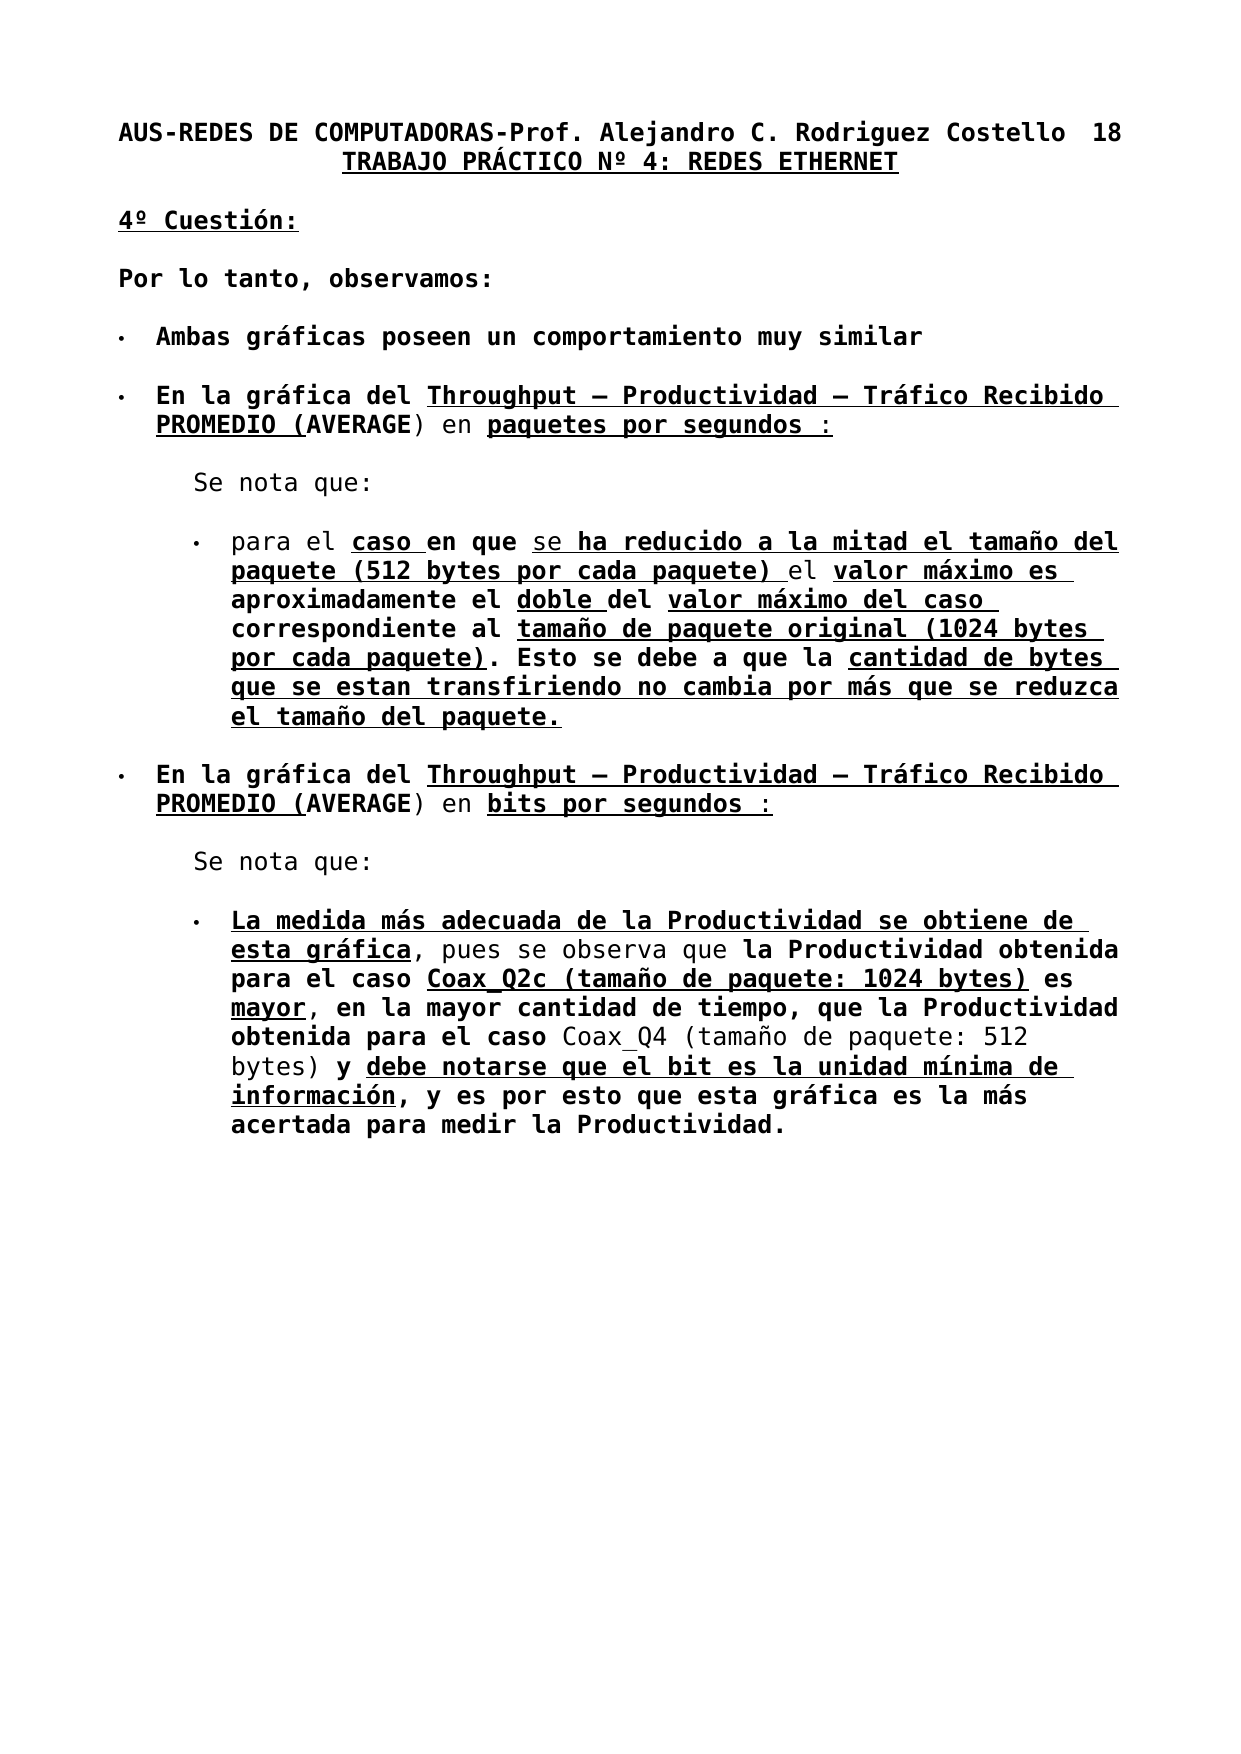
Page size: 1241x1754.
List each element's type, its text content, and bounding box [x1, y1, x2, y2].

list Se nota que: [156, 468, 1122, 498]
text 4º Cuestión: [118, 206, 1122, 235]
list En la gráfica del Throughput – Productividad – Tráfico Recibido PROMEDIO (AVERAGE) en bits por segundos : [118, 760, 1122, 818]
list La medida más adecuada de la Productividad se obtiene de esta gráfica, pues se observa que la Productividad obtenida para el caso Coax_Q2c (tamaño de paquete: 1024 bytes) es mayor, en la mayor cantidad de tiempo, que la Productividad obtenida para el caso Coax_Q4 (tamaño de paquete: 512 bytes) y debe notarse que el bit es la unidad mínima de información, y es por esto que esta gráfica es la más acertada para medir la Productividad. [193, 906, 1122, 1139]
list Ambas gráficas poseen un comportamiento muy similar [118, 323, 1122, 352]
text Por lo tanto, observamos: [118, 264, 1122, 293]
list En la gráfica del Throughput – Productividad – Tráfico Recibido PROMEDIO (AVERAGE) en paquetes por segundos : [118, 381, 1122, 439]
list Se nota que: [156, 848, 1122, 877]
list para el caso en que se ha reducido a la mitad el tamaño del paquete (512 bytes por cada paquete) el valor máximo es aproximadamente el doble del valor máximo del caso correspondiente al tamaño de paquete original (1024 bytes por cada paquete). Esto se debe a que la cantidad de bytes que se estan transfiriendo no cambia por más que se reduzca el tamaño del paquete. [193, 527, 1122, 731]
